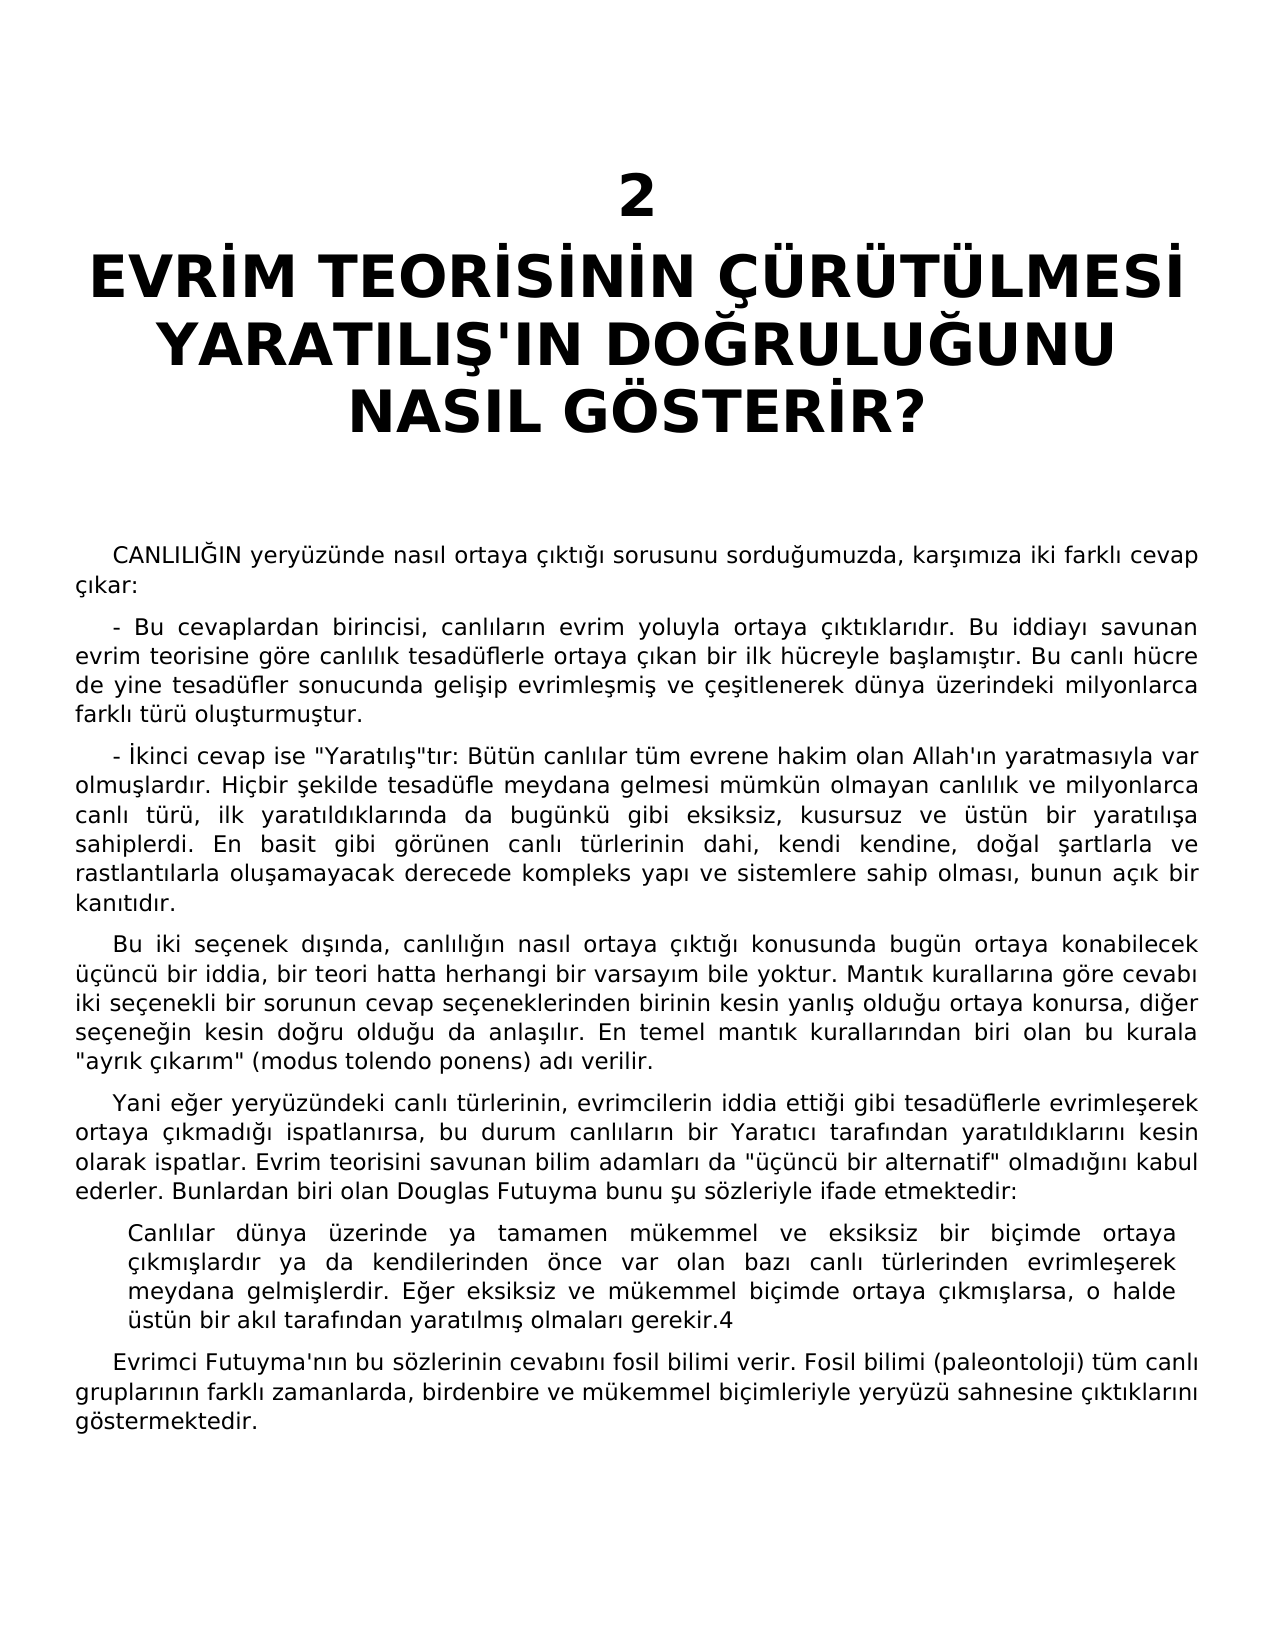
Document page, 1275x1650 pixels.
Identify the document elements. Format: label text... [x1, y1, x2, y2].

text Yani eğer yeryüzündeki canlı türlerinin, evrimcilerin iddia ettiği gibi tesadüflerle evrimleşerek ortaya çıkmadığı ispatlanırsa, bu durum canlıların bir Yaratıcı tarafından yaratıldıklarını kesin olarak ispatlar. Evrim teorisini savunan bilim adamları da "üçüncü bir alternatif" olmadığını kabul ederler. Bunlardan biri olan Douglas Futuyma bunu şu sözleriyle ifade etmektedir: [75, 1090, 1200, 1205]
text Evrimci Futuyma'nın bu sözlerinin cevabını fosil bilimi verir. Fosil bilimi (paleontoloji) tüm canlı gruplarının farklı zamanlarda, birdenbire ve mükemmel biçimleriyle yeryüzü sahnesine çıktıklarını göstermektedir. [75, 1349, 1200, 1435]
subtitle 2 [75, 162, 1200, 230]
text Canlılar dünya üzerinde ya tamamen mükemmel ve eksiksiz bir biçimde ortaya çıkmışlardır ya da kendilerinden önce var olan bazı canlı türlerinden evrimleşerek meydana gelmişlerdir. Eğer eksiksiz ve mükemmel biçimde ortaya çıkmışlarsa, o halde üstün bir akıl tarafından yaratılmış olmaları gerekir.4 [127, 1220, 1177, 1334]
text CANLILIĞIN yeryüzünde nasıl ortaya çıktığı sorusunu sorduğumuzda, karşımıza iki farklı cevap çıkar: [75, 543, 1200, 599]
text - İkinci cevap ise "Yaratılış"tır: Bütün canlılar tüm evrene hakim olan Allah'ın yaratmasıyla var olmuşlardır. Hiçbir şekilde tesadüfle meydana gelmesi mümkün olmayan canlılık ve milyonlarca canlı türü, ilk yaratıldıklarında da bugünkü gibi eksiksiz, kusursuz ve üstün bir yaratılışa sahiplerdi. En basit gibi görünen canlı türlerinin dahi, kendi kendine, doğal şartlarla ve rastlantılarla oluşamayacak derecede kompleks yapı ve sistemlere sahip olması, bunun açık bir kanıtıdır. [75, 743, 1200, 916]
text - Bu cevaplardan birincisi, canlıların evrim yoluyla ortaya çıktıklarıdır. Bu iddiayı savunan evrim teorisine göre canlılık tesadüflerle ortaya çıkan bir ilk hücreyle başlamıştır. Bu canlı hücre de yine tesadüfler sonucunda gelişip evrimleşmiş ve çeşitlenerek dünya üzerindeki milyonlarca farklı türü oluşturmuştur. [75, 614, 1200, 728]
text Bu iki seçenek dışında, canlılığın nasıl ortaya çıktığı konusunda bugün ortaya konabilecek üçüncü bir iddia, bir teori hatta herhangi bir varsayım bile yoktur. Mantık kurallarına göre cevabı iki seçenekli bir sorunun cevap seçeneklerinden birinin kesin yanlış olduğu ortaya konursa, diğer seçeneğin kesin doğru olduğu da anlaşılır. En temel mantık kurallarından biri olan bu kurala "ayrık çıkarım" (modus tolendo ponens) adı verilir. [75, 931, 1200, 1075]
subtitle EVRİM TEORİSİNİN ÇÜRÜTÜLMESİ YARATILIŞ'IN DOĞRULUĞUNU NASIL GÖSTERİR? [75, 243, 1200, 447]
